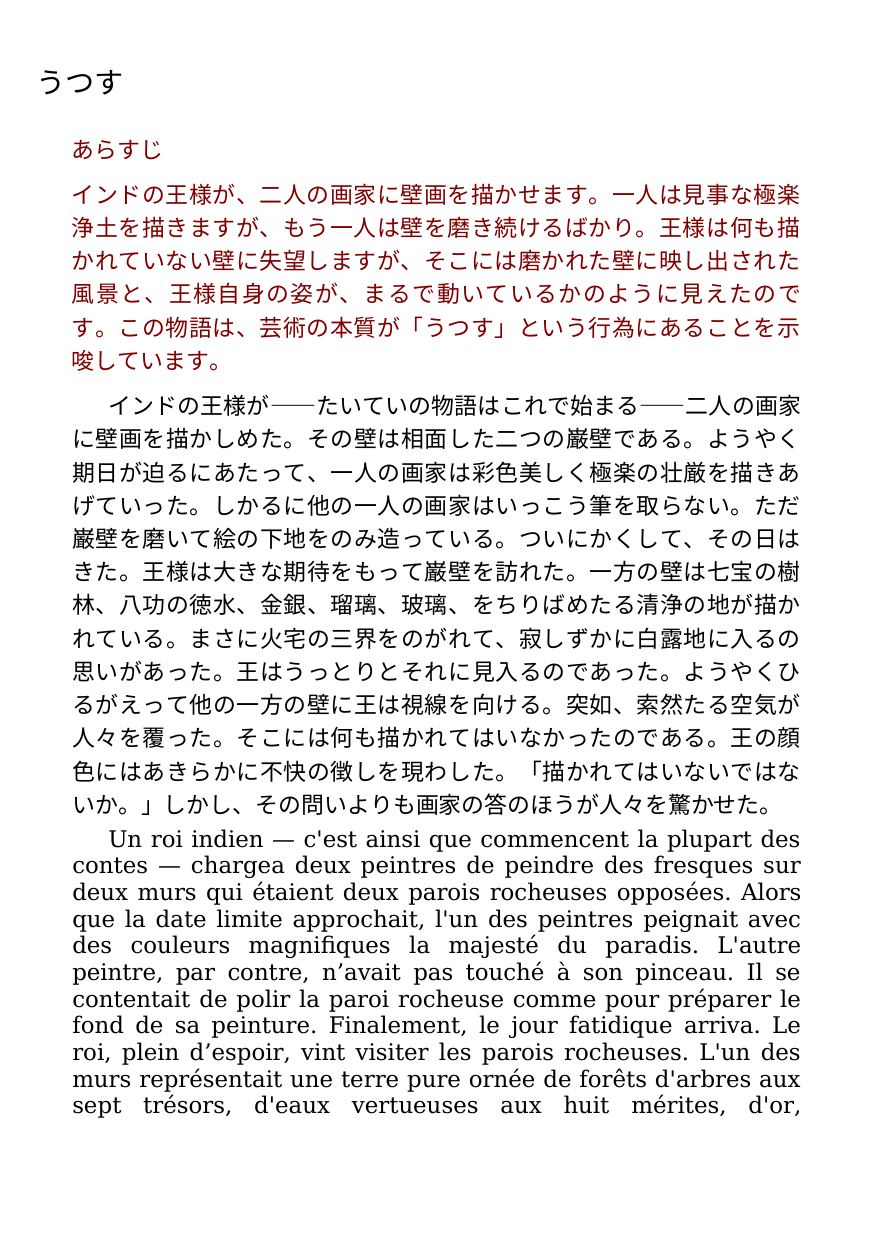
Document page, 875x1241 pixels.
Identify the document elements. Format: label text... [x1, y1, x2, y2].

text Un roi indien — c'est ainsi que commencent la plupart des contes — chargea deux peintres de peindre des fresques sur deux murs qui étaient deux parois rocheuses opposées. Alors que la date limite approchait, l'un des peintres peignait avec des couleurs magnifiques la majesté du paradis. L'autre peintre, par contre, n’avait pas touché à son pinceau. Il se contentait de polir la paroi rocheuse comme pour préparer le fond de sa peinture. Finalement, le jour fatidique arriva. Le roi, plein d’espoir, vint visiter les parois rocheuses. L'un des murs représentait une terre pure ornée de forêts d'arbres aux sept trésors, d'eaux vertueuses aux huit mérites, d'or, [72, 826, 802, 1119]
text インドの王様が、二人の画家に壁画を描かせます。一人は見事な極楽浄土を描きますが、もう一人は壁を磨き続けるばかり。王様は何も描かれていない壁に失望しますが、そこには磨かれた壁に映し出された風景と、王様自身の姿が、まるで動いているかのように見えたのです。この物語は、芸術の本質が「うつす」という行為にあることを示唆しています。 [71, 177, 803, 376]
text あらすじ [71, 132, 803, 165]
text インドの王様が――たいていの物語はこれで始まる――二人の画家に壁画を描かしめた。その壁は相面した二つの巌壁である。ようやく期日が迫るにあたって、一人の画家は彩色美しく極楽の壮厳を描きあげていった。しかるに他の一人の画家はいっこう筆を取らない。ただ巌壁を磨いて絵の下地をのみ造っている。ついにかくして、その日はきた。王様は大きな期待をもって巌壁を訪れた。一方の壁は七宝の樹林、八功の徳水、金銀、瑠璃、玻璃、をちりばめたる清浄の地が描かれている。まさに火宅の三界をのがれて、寂しずかに白露地に入るの思いがあった。王はうっとりとそれに見入るのであった。ようやくひるがえって他の一方の壁に王は視線を向ける。突如、索然たる空気が人々を覆った。そこには何も描かれてはいなかったのである。王の顔色にはあきらかに不快の徴しを現わした。「描かれてはいないではないか。」しかし、その問いよりも画家の答のほうが人々を驚かせた。 [72, 388, 802, 820]
subtitle うつす [36, 60, 838, 102]
